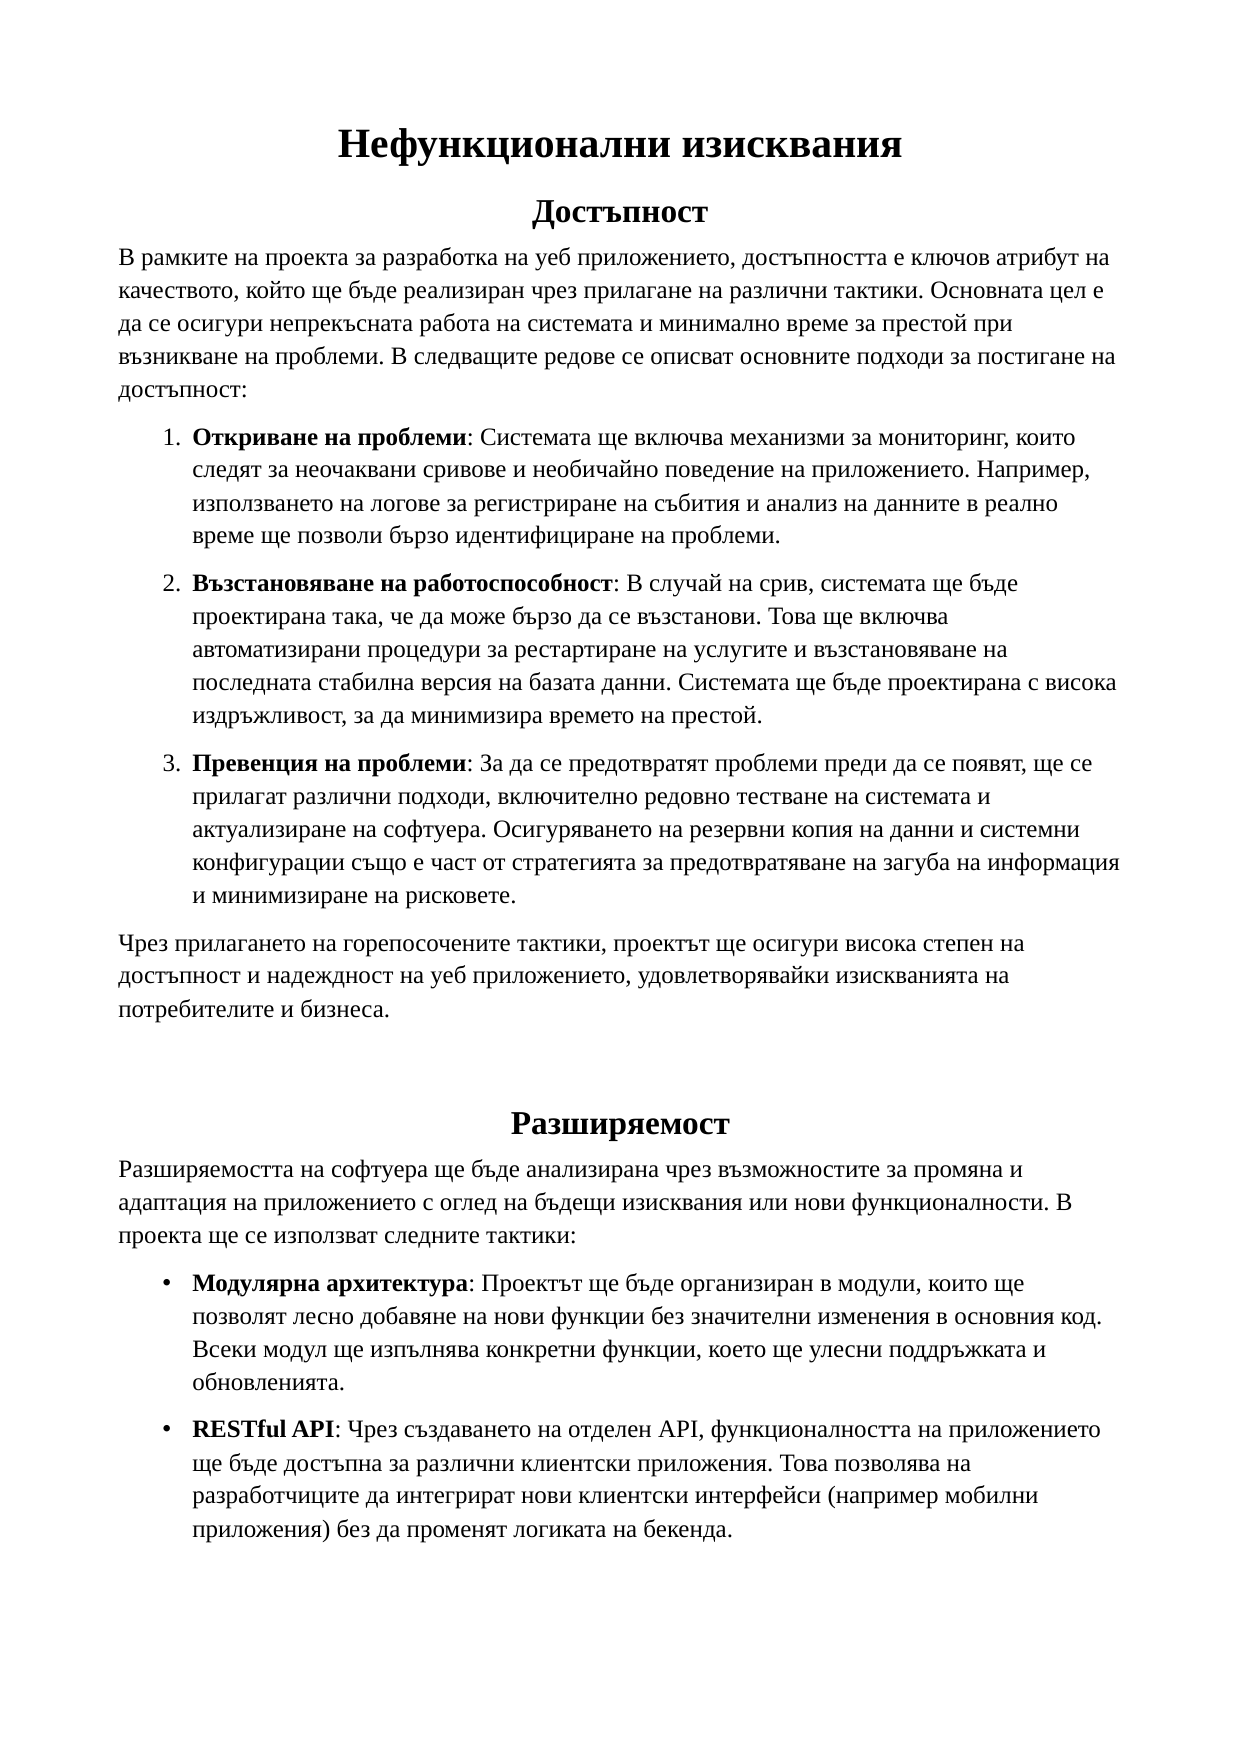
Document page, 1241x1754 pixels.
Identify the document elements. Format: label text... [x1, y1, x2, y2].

subtitle Разширяемост [118, 1103, 1122, 1142]
text Чрез прилагането на горепосочените тактики, проектът ще осигури висока степен на достъпност и надеждност на уеб приложението, удовлетворявайки изискванията на потребителите и бизнеса. [118, 928, 1122, 1022]
list Възстановяване на работоспособност: В случай на срив, системата ще бъде проектирана така, че да може бързо да се възстанови. Това ще включва автоматизирани процедури за рестартиране на услугите и възстановяване на последната стабилна версия на базата данни. Системата ще бъде проектирана с висока издръжливост, за да минимизира времето на престой. [162, 568, 1122, 729]
list RESTful API: Чрез създаването на отделен API, функционалността на приложението ще бъде достъпна за различни клиентски приложения. Това позволява на разработчиците да интегрират нови клиентски интерфейси (например мобилни приложения) без да променят логиката на бекенда. [162, 1414, 1122, 1542]
list Модулярна архитектура: Проектът ще бъде организиран в модули, които ще позволят лесно добавяне на нови функции без значителни изменения в основния код. Всеки модул ще изпълнява конкретни функции, което ще улесни поддръжката и обновленията. [162, 1268, 1122, 1396]
text В рамките на проекта за разработка на уеб приложението, достъпността е ключов атрибут на качеството, който ще бъде реализиран чрез прилагане на различни тактики. Основната цел е да се осигури непрекъсната работа на системата и минимално време за престой при възникване на проблеми. В следващите редове се описват основните подходи за постигане на достъпност: [118, 242, 1122, 403]
list Превенция на проблеми: За да се предотвратят проблеми преди да се появят, ще се прилагат различни подходи, включително редовно тестване на системата и актуализиране на софтуера. Осигуряването на резервни копия на данни и системни конфигурации също е част от стратегията за предотвратяване на загуба на информация и минимизиране на рисковете. [162, 748, 1122, 909]
subtitle Достъпност [118, 191, 1122, 229]
list Откриване на проблеми: Системата ще включва механизми за мониторинг, които следят за неочаквани сривове и необичайно поведение на приложението. Например, използването на логове за регистриране на събития и анализ на данните в реално време ще позволи бързо идентифициране на проблеми. [162, 422, 1122, 549]
subtitle Нефункционални изисквания [118, 118, 1122, 166]
text Разширяемостта на софтуера ще бъде анализирана чрез възможностите за промяна и адаптация на приложението с оглед на бъдещи изисквания или нови функционалности. В проекта ще се използват следните тактики: [118, 1154, 1122, 1249]
